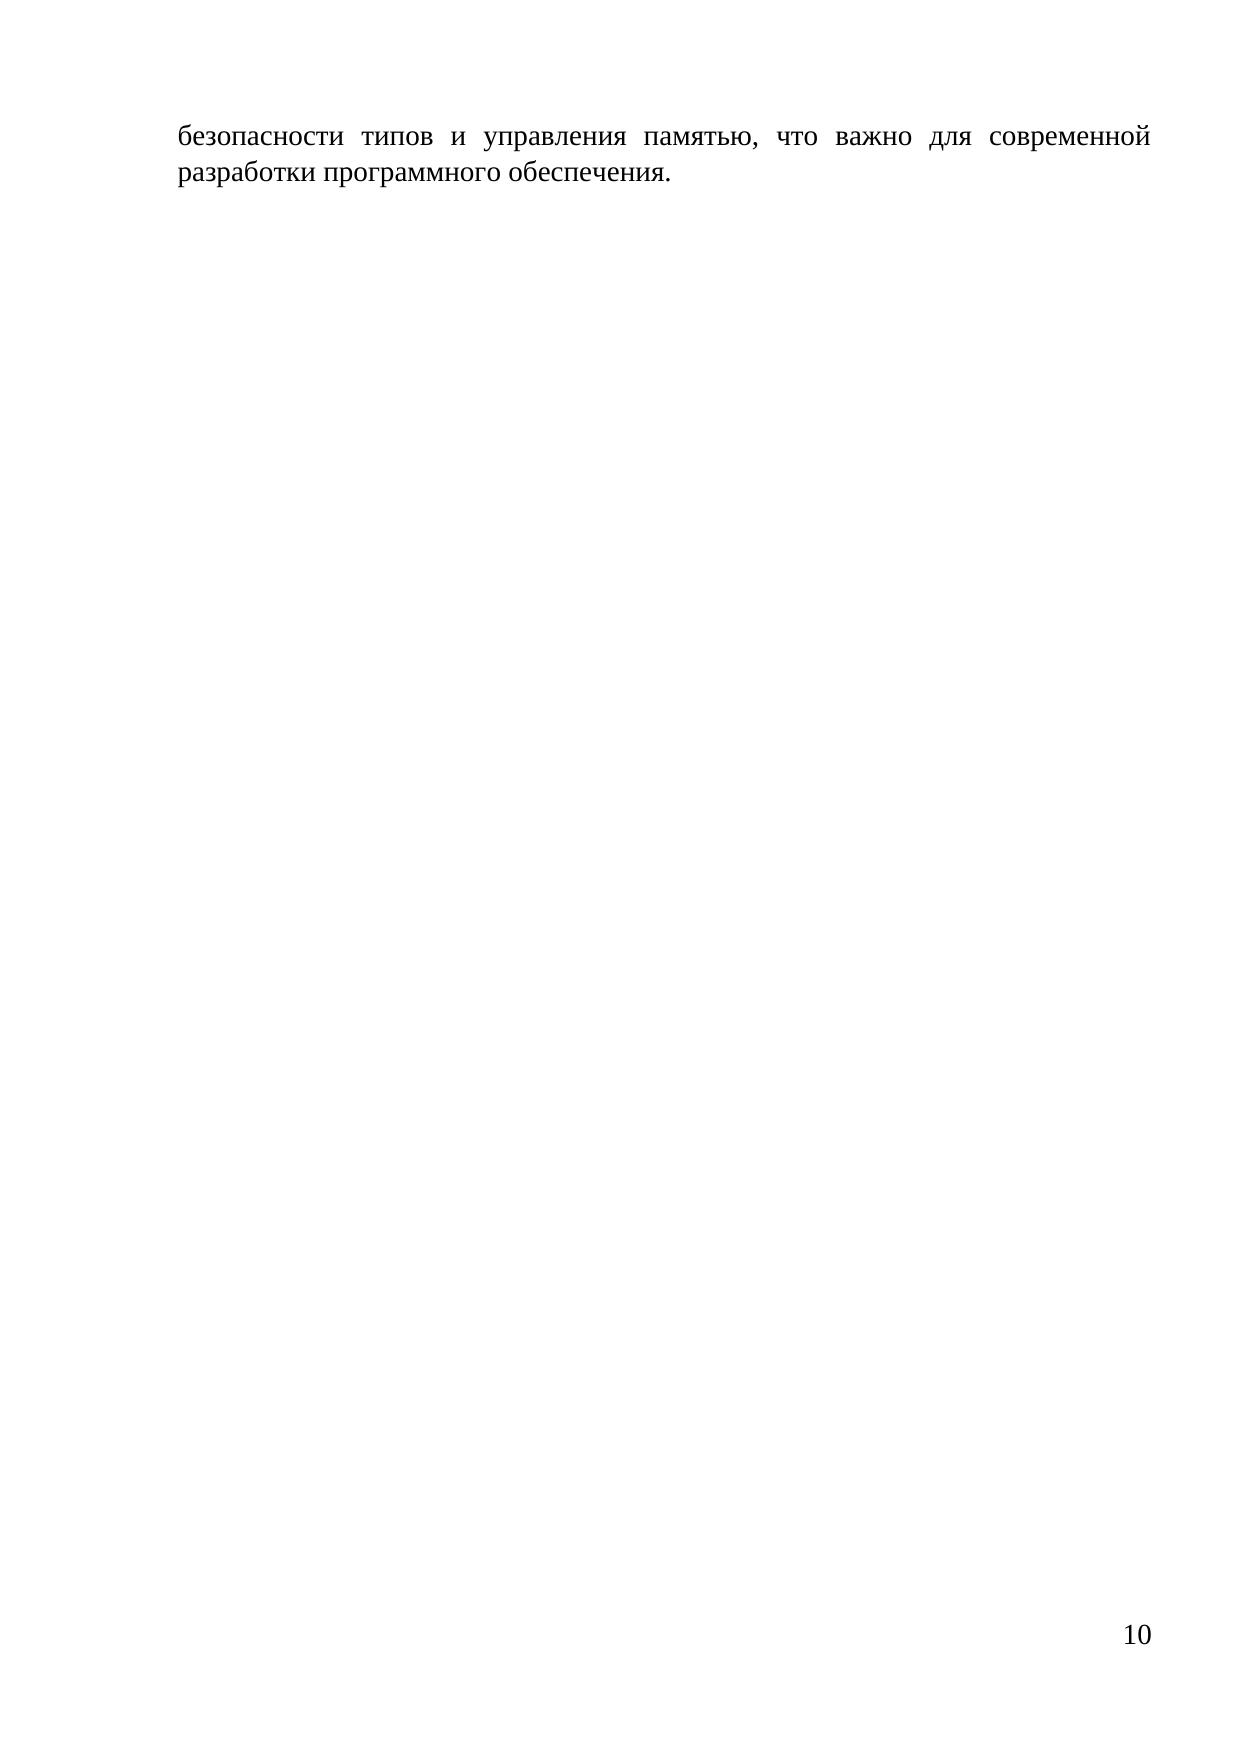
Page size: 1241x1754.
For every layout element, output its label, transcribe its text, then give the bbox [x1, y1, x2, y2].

text безопасности типов и управления памятью, что важно для современной разработки программного обеспечения. [177, 118, 1152, 188]
